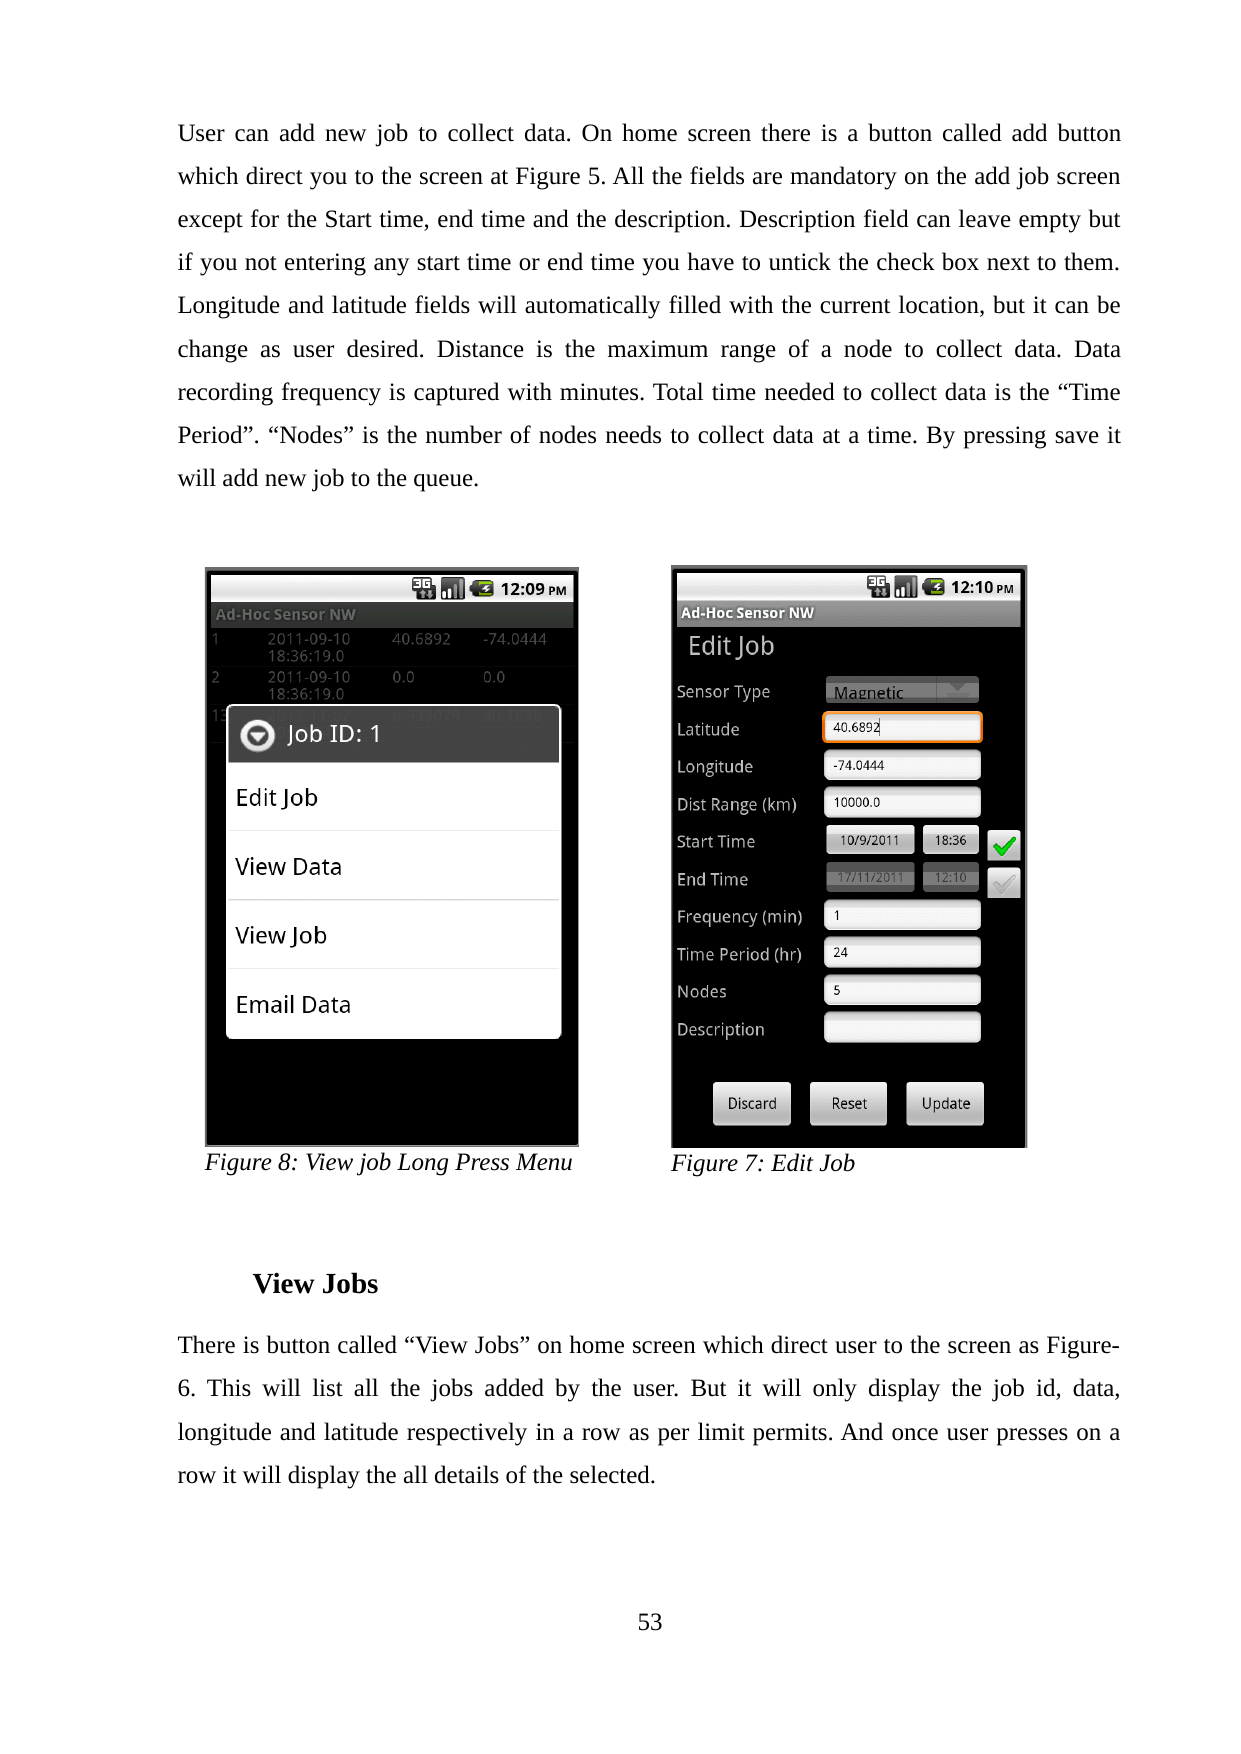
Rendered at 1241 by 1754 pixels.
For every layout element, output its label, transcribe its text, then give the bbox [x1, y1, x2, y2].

text User can add new job to collect data. On home screen there is a button called add button which direct you to the screen at Figure 5. All the fields are mandatory on the add job screen except for the Start time, end time and the description. Description field can leave empty but if you not entering any start time or end time you have to untick the check box next to them. Longitude and latitude fields will automatically filled with the current location, but it can be change as user desired. Distance is the maximum range of a node to collect data. Data recording frequency is captured with minutes. Total time needed to collect data is the “Time Period”. “Nodes” is the number of nodes needs to collect data at a time. By pressing save it will add new job to the queue. [177, 118, 1122, 492]
text Figure 7: Edit Job [671, 1148, 1027, 1176]
text There is button called “View Jobs” on home screen which direct user to the screen as Figure-6. This will list all the jobs added by the user. But it will only display the job id, data, longitude and latitude respectively in a row as per limit permits. And once user presses on a row it will display the all details of the selected. [177, 1330, 1122, 1488]
picture [671, 565, 1028, 1148]
text Figure 8: View job Long Press Menu [204, 1147, 579, 1176]
picture [204, 567, 579, 1147]
subtitle View Jobs [177, 1267, 1122, 1300]
